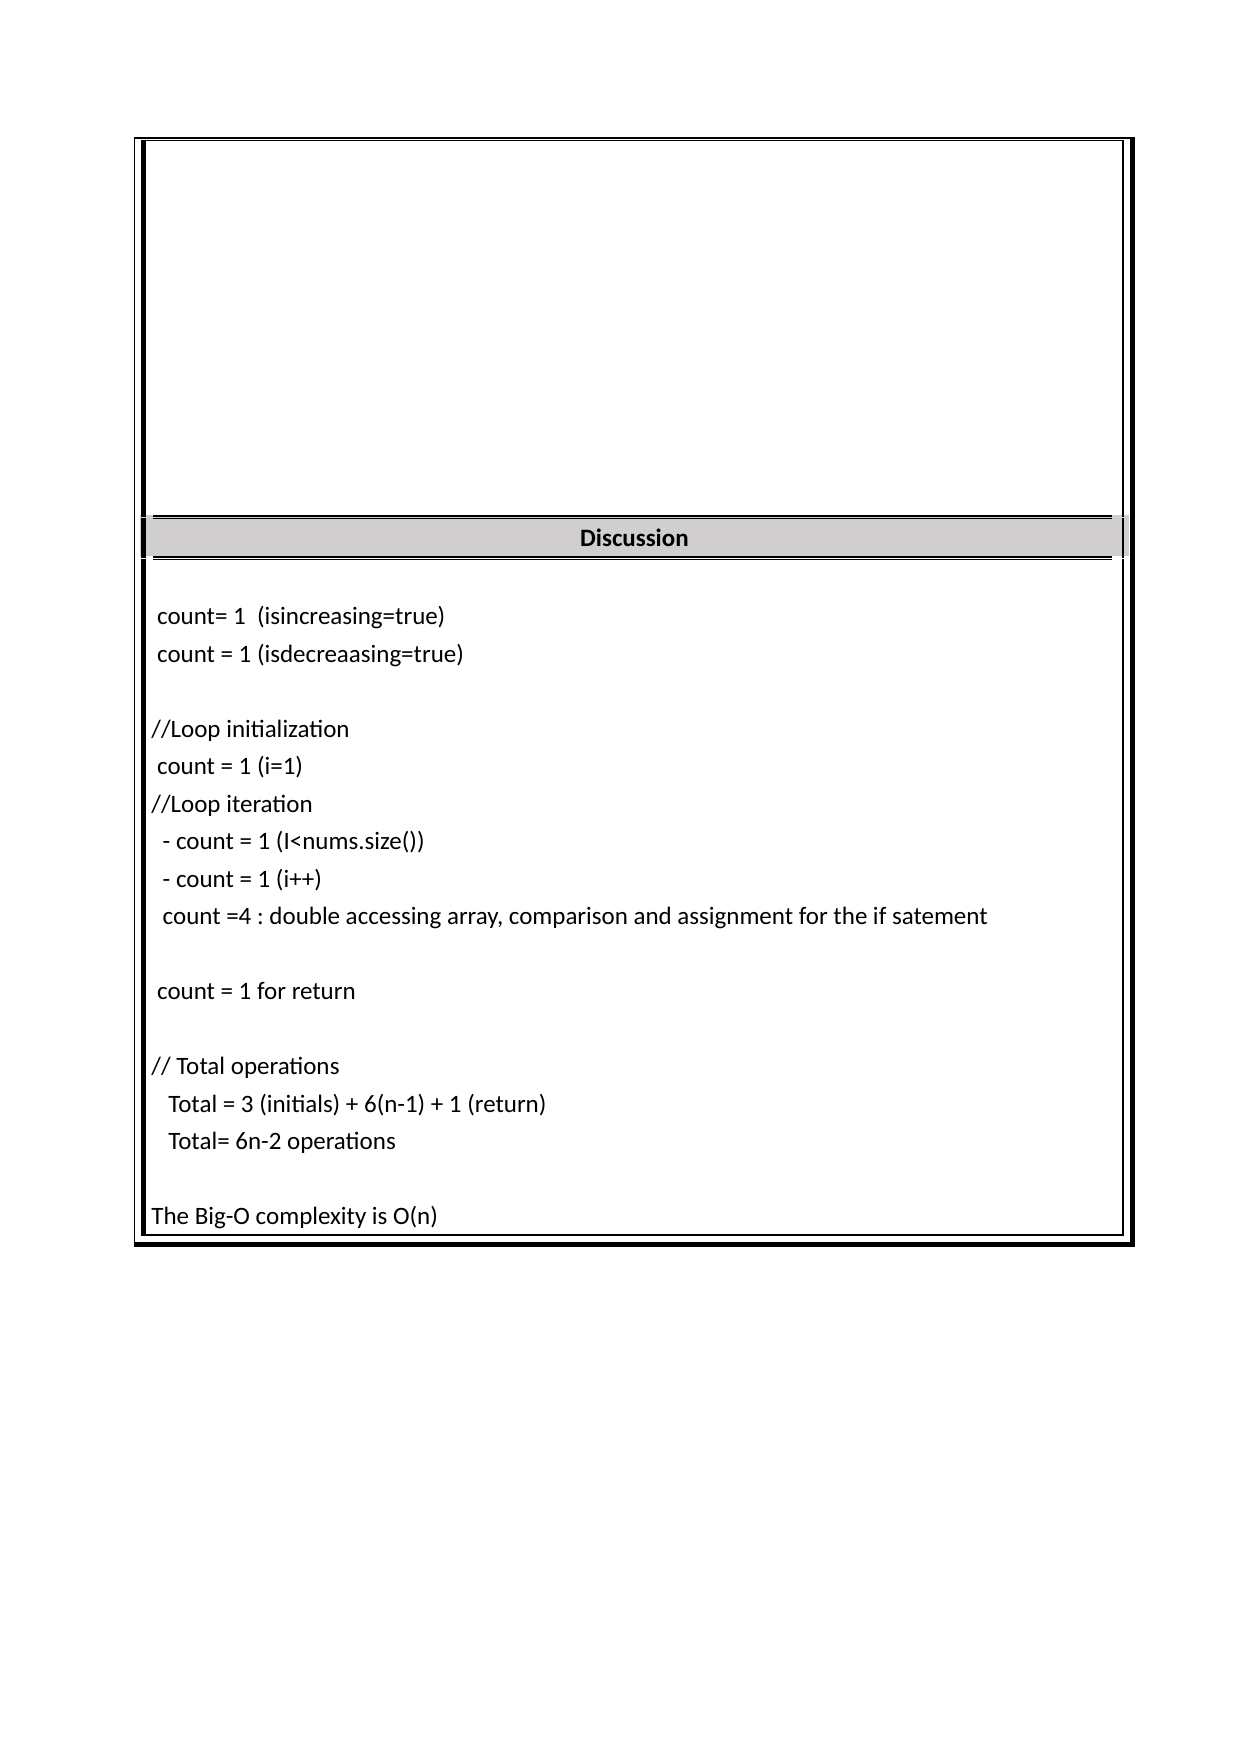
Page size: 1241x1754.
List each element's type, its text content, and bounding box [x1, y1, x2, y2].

table_cell count= 1 (isincreasing=true) count = 1 (isdecreaasing=true) //Loop initialization count = 1 (i=1) //Loop iteration - count = 1 (I<nums.size()) - count = 1 (i++) count =4 : double accessing array, comparison and assignment for the if satement count = 1 for return // Total operations Total = 3 (initials) + 6(n-1) + 1 (return) Total= 6n-2 operations The Big-O complexity is O(n) [146, 556, 1123, 1234]
table_cell [1124, 139, 1129, 515]
table_cell [1124, 515, 1129, 556]
table_cell Discussion [146, 515, 1123, 556]
table_cell [146, 141, 1122, 515]
